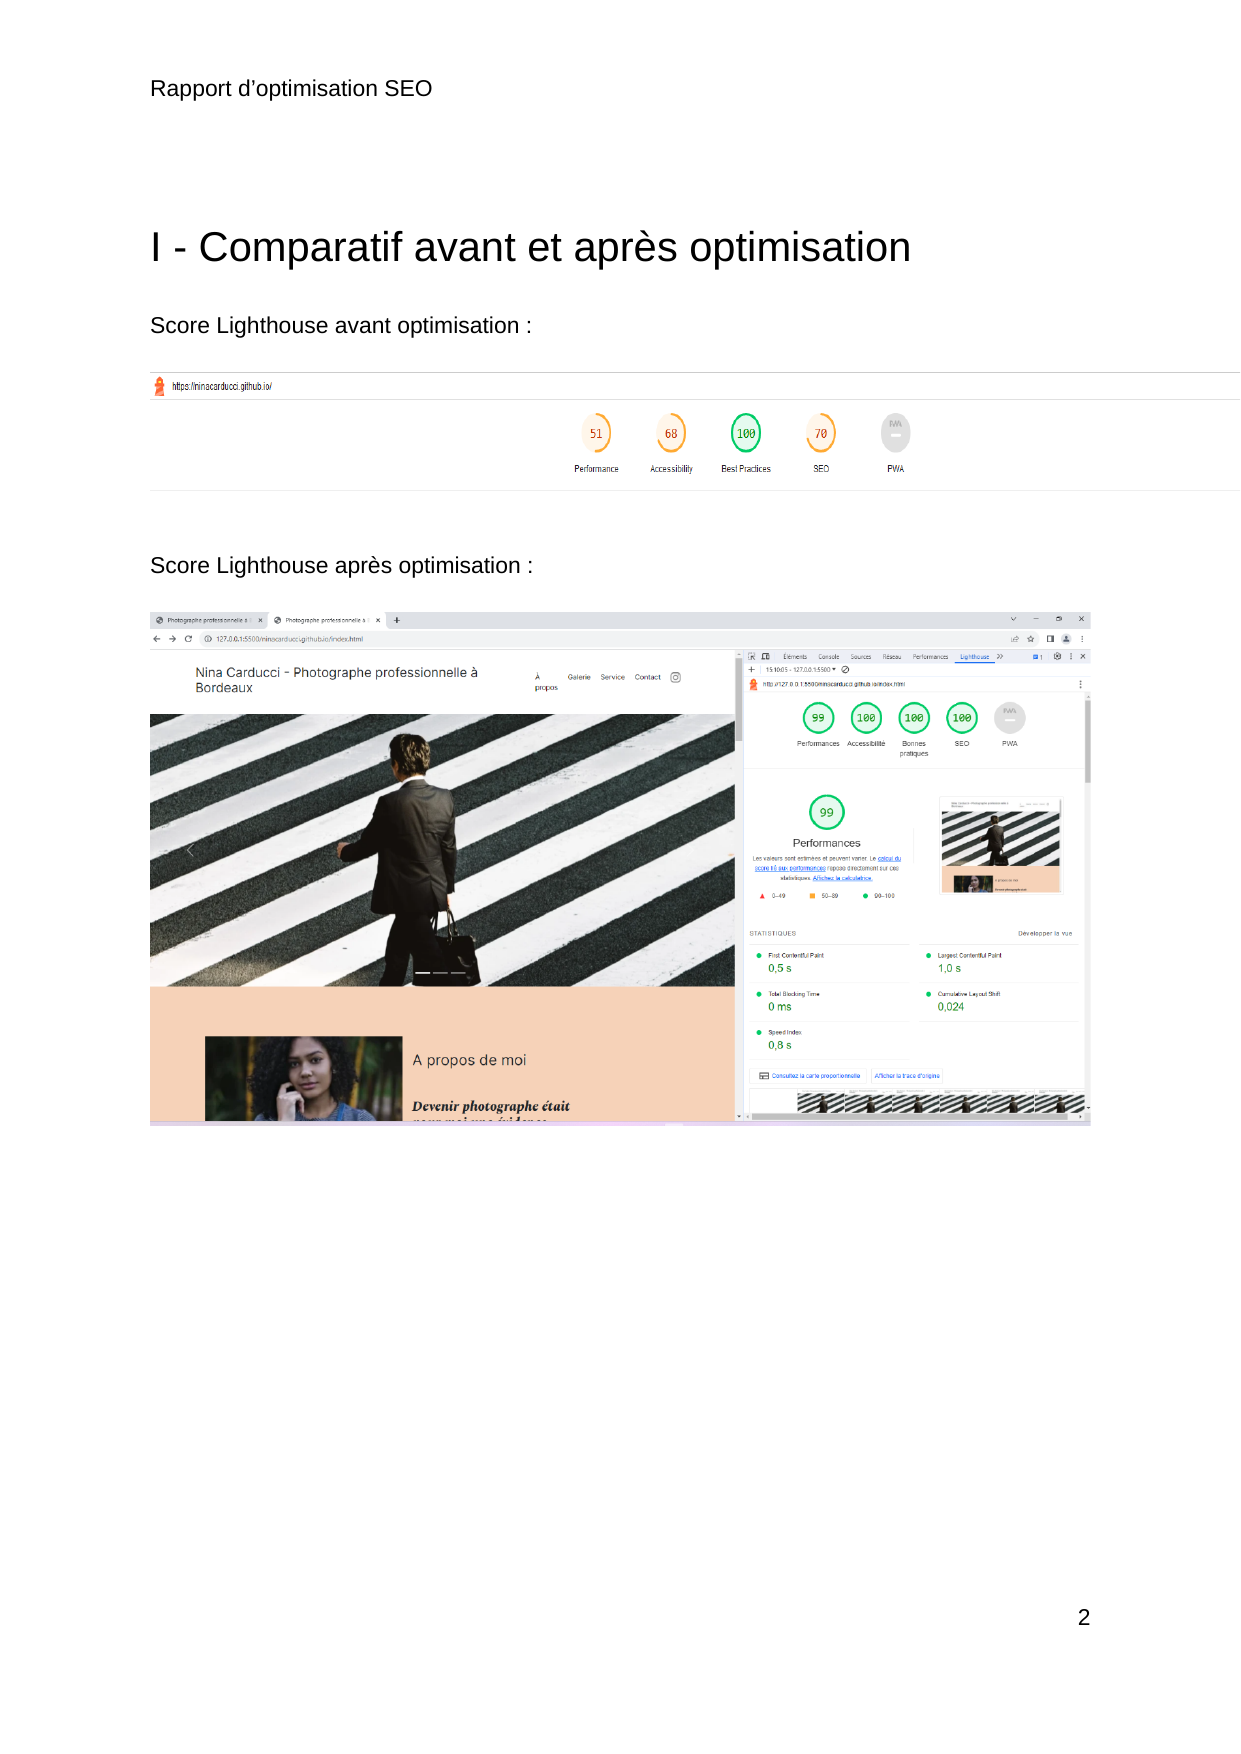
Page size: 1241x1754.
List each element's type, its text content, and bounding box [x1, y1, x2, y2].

text Score Lighthouse après optimisation : [150, 552, 1090, 578]
text Score Lighthouse avant optimisation : [150, 312, 1090, 339]
subtitle I - Comparatif avant et après optimisation [150, 222, 1090, 270]
